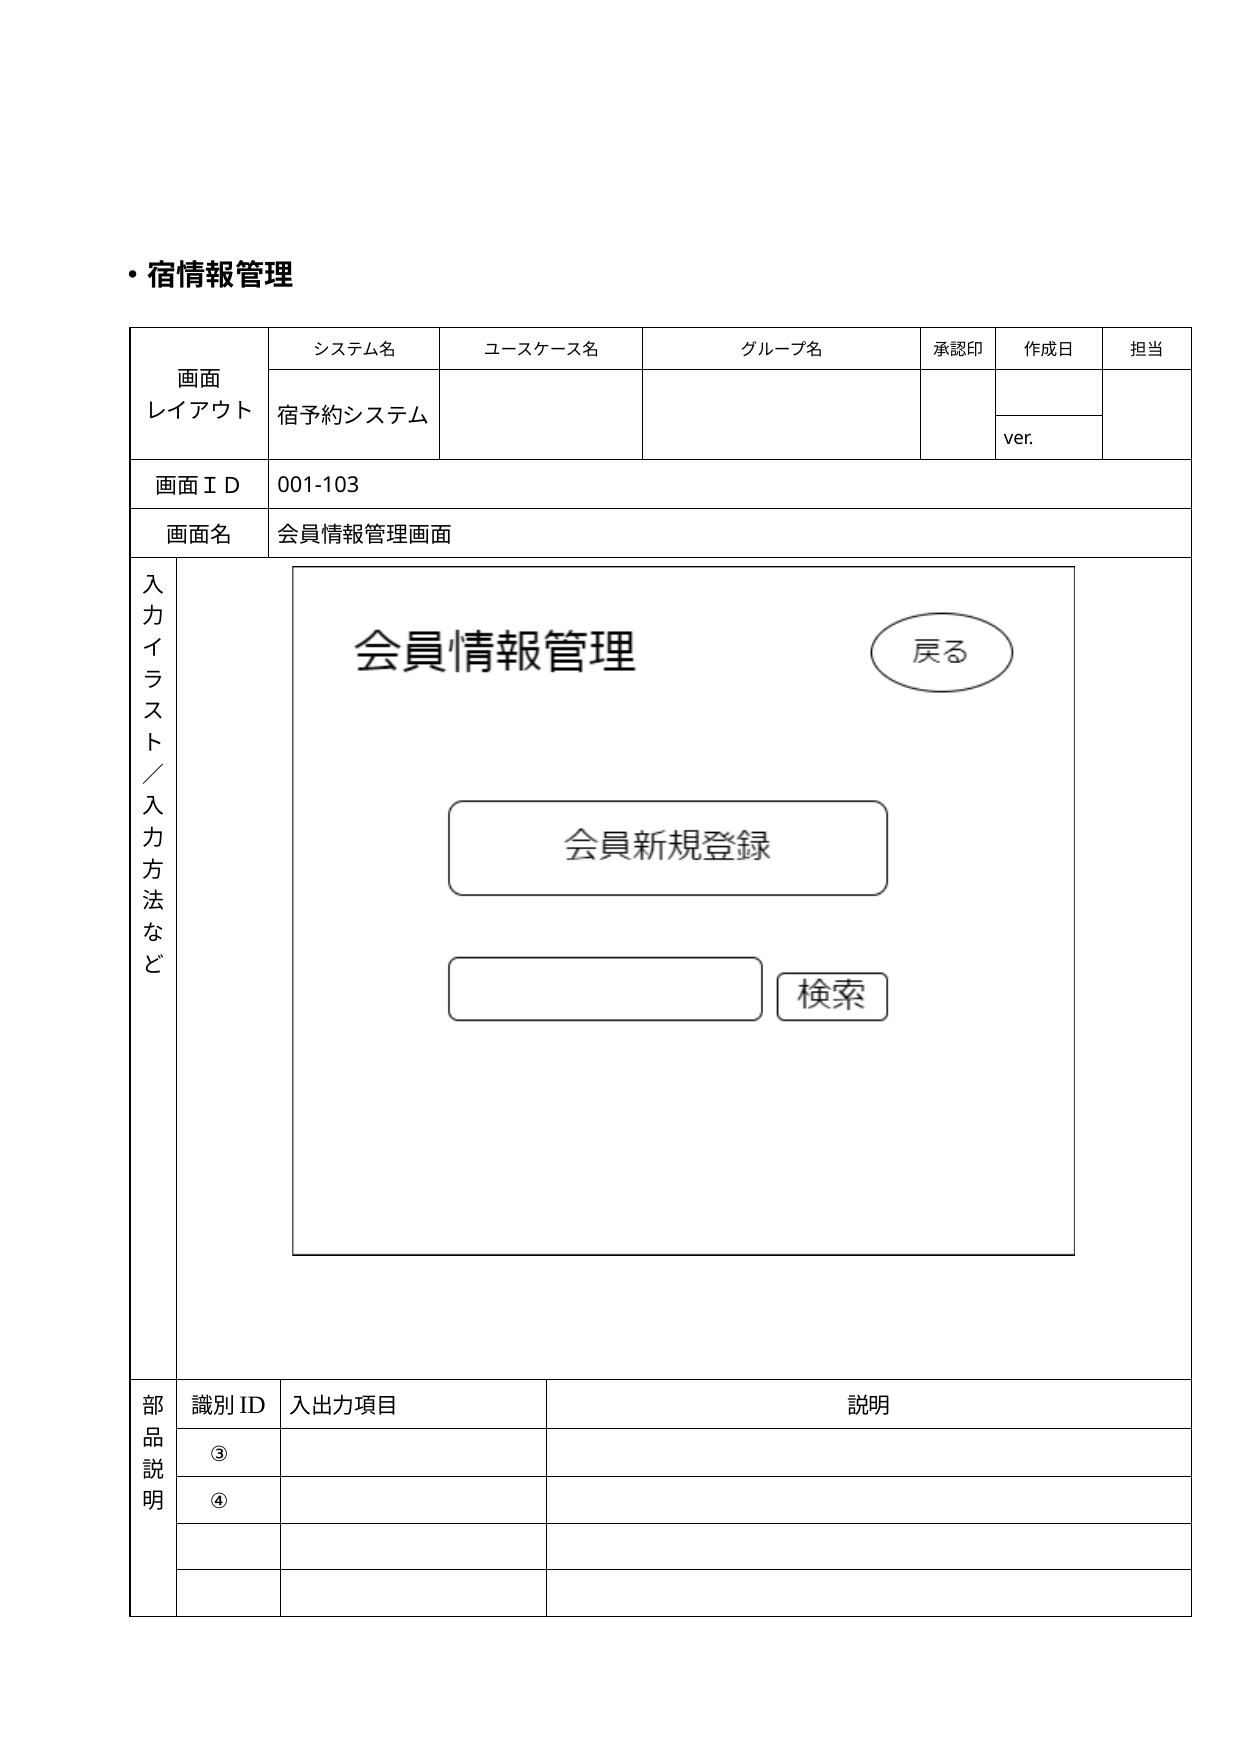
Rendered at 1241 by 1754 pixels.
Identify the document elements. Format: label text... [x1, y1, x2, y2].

table_cell 説明 [547, 1380, 1191, 1428]
table_cell [177, 1429, 280, 1476]
table_cell [996, 370, 1102, 415]
table_header 担当 [1103, 328, 1191, 369]
table_header 画面 レイアウト [131, 328, 268, 458]
table_cell [547, 1429, 1191, 1476]
table_header システム名 [269, 328, 439, 369]
table_cell [1103, 370, 1191, 458]
table_header 作成日 [996, 328, 1102, 369]
table_cell ver. [996, 416, 1102, 458]
table_cell 識別ID [177, 1380, 280, 1428]
table_cell [547, 1477, 1191, 1523]
table_cell [547, 1570, 1191, 1616]
table_cell 入力イラスト／入力方法など [131, 558, 176, 1379]
table_cell 001-103 [269, 460, 1191, 508]
table_cell [921, 370, 995, 458]
table_cell [643, 370, 920, 458]
table_cell 画面名 [131, 509, 268, 557]
table_cell 入出力項目 [281, 1380, 546, 1428]
table_cell 宿予約システム [269, 370, 439, 458]
table_cell [177, 1524, 280, 1569]
table_header 承認印 [921, 328, 995, 369]
table_cell [281, 1429, 546, 1476]
table_cell [547, 1524, 1191, 1569]
table_header グループ名 [643, 328, 920, 369]
table_cell [281, 1477, 546, 1523]
table_cell [440, 370, 642, 458]
table_cell [281, 1570, 546, 1616]
table_cell [177, 1477, 280, 1523]
table_cell 部品説明 [131, 1380, 176, 1616]
table_cell 画面ＩＤ [131, 460, 268, 508]
table_cell [177, 1570, 280, 1616]
table_header ユースケース名 [440, 328, 642, 369]
table_cell 会員情報管理画面 [269, 509, 1191, 557]
table_cell [281, 1524, 546, 1569]
picture [292, 566, 1075, 1256]
table_cell [177, 558, 1191, 1379]
text ・宿情報管理 [118, 251, 1122, 293]
